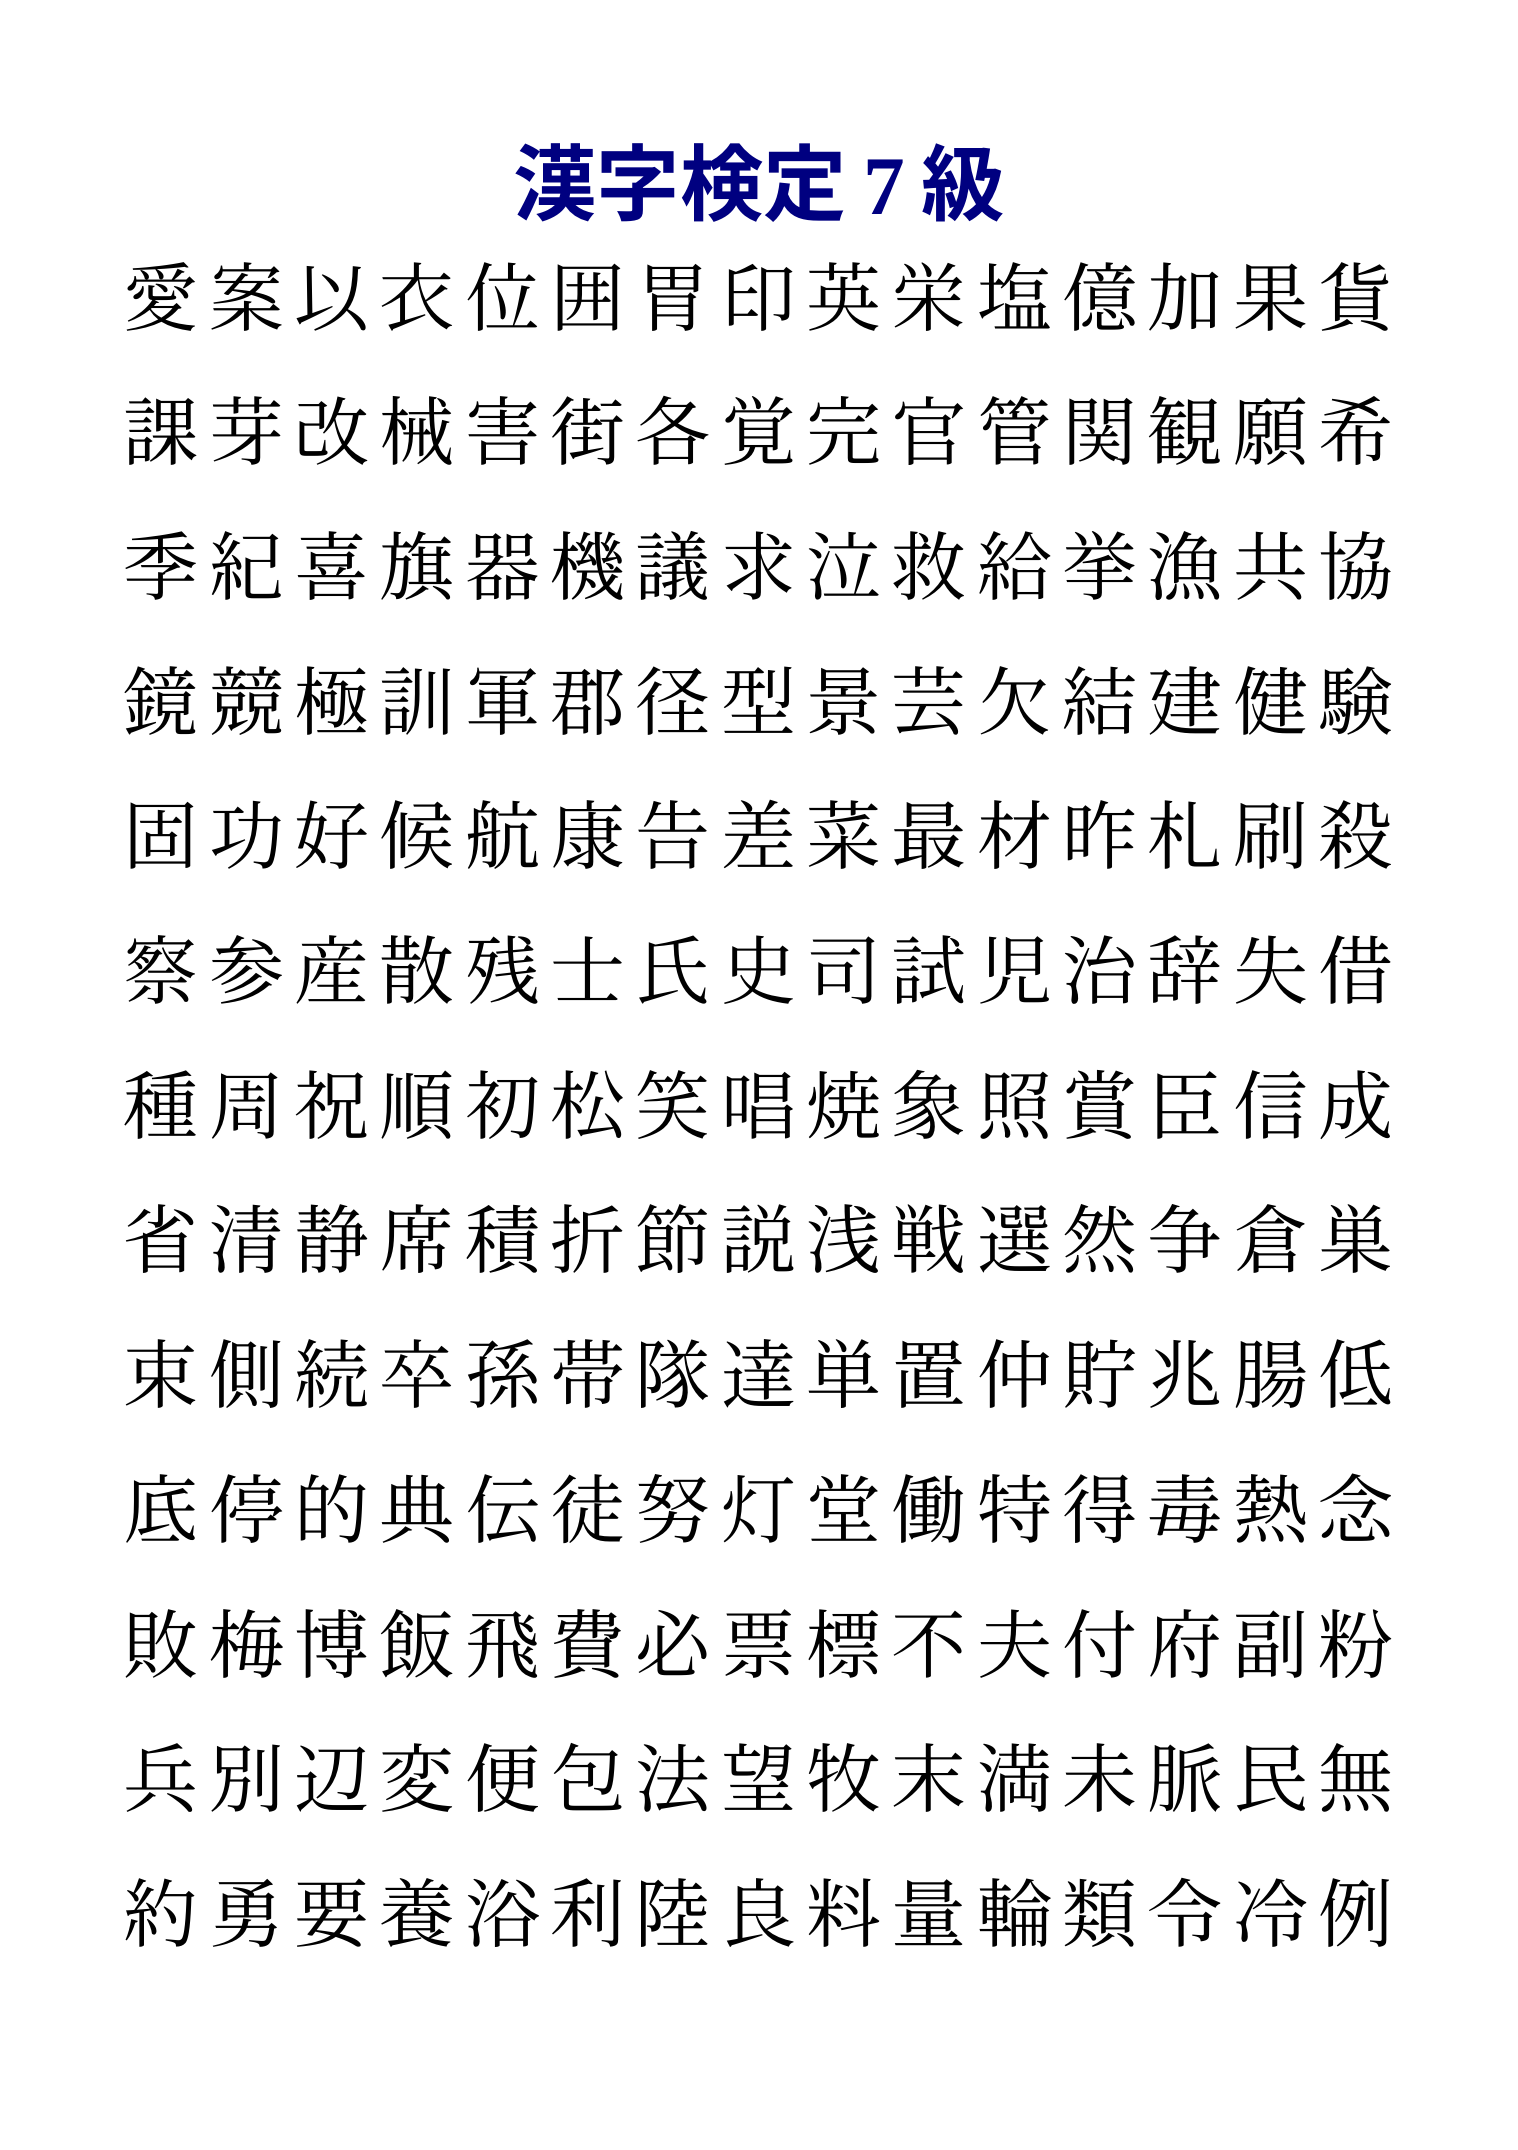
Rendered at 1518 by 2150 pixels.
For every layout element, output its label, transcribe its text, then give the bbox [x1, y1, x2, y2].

text 愛案以衣位囲胃印英栄塩億加果貨課芽改械害街各覚完官管関観願希季紀喜旗器機議求泣救給挙漁共協鏡競極訓軍郡径型景芸欠結建健験固功好候航康告差菜最材昨札刷殺察参産散残士氏史司試児治辞失借種周祝順初松笑唱焼象照賞臣信成省清静席積折節説浅戦選然争倉巣束側続卒孫帯隊達単置仲貯兆腸低底停的典伝徒努灯堂働特得毒熱念敗梅博飯飛費必票標不夫付府副粉兵別辺変便包法望牧末満未脈民無約勇要養浴利陸良料量輪類令冷例 [118, 239, 1399, 1963]
title 漢字検定7級 [118, 118, 1399, 239]
